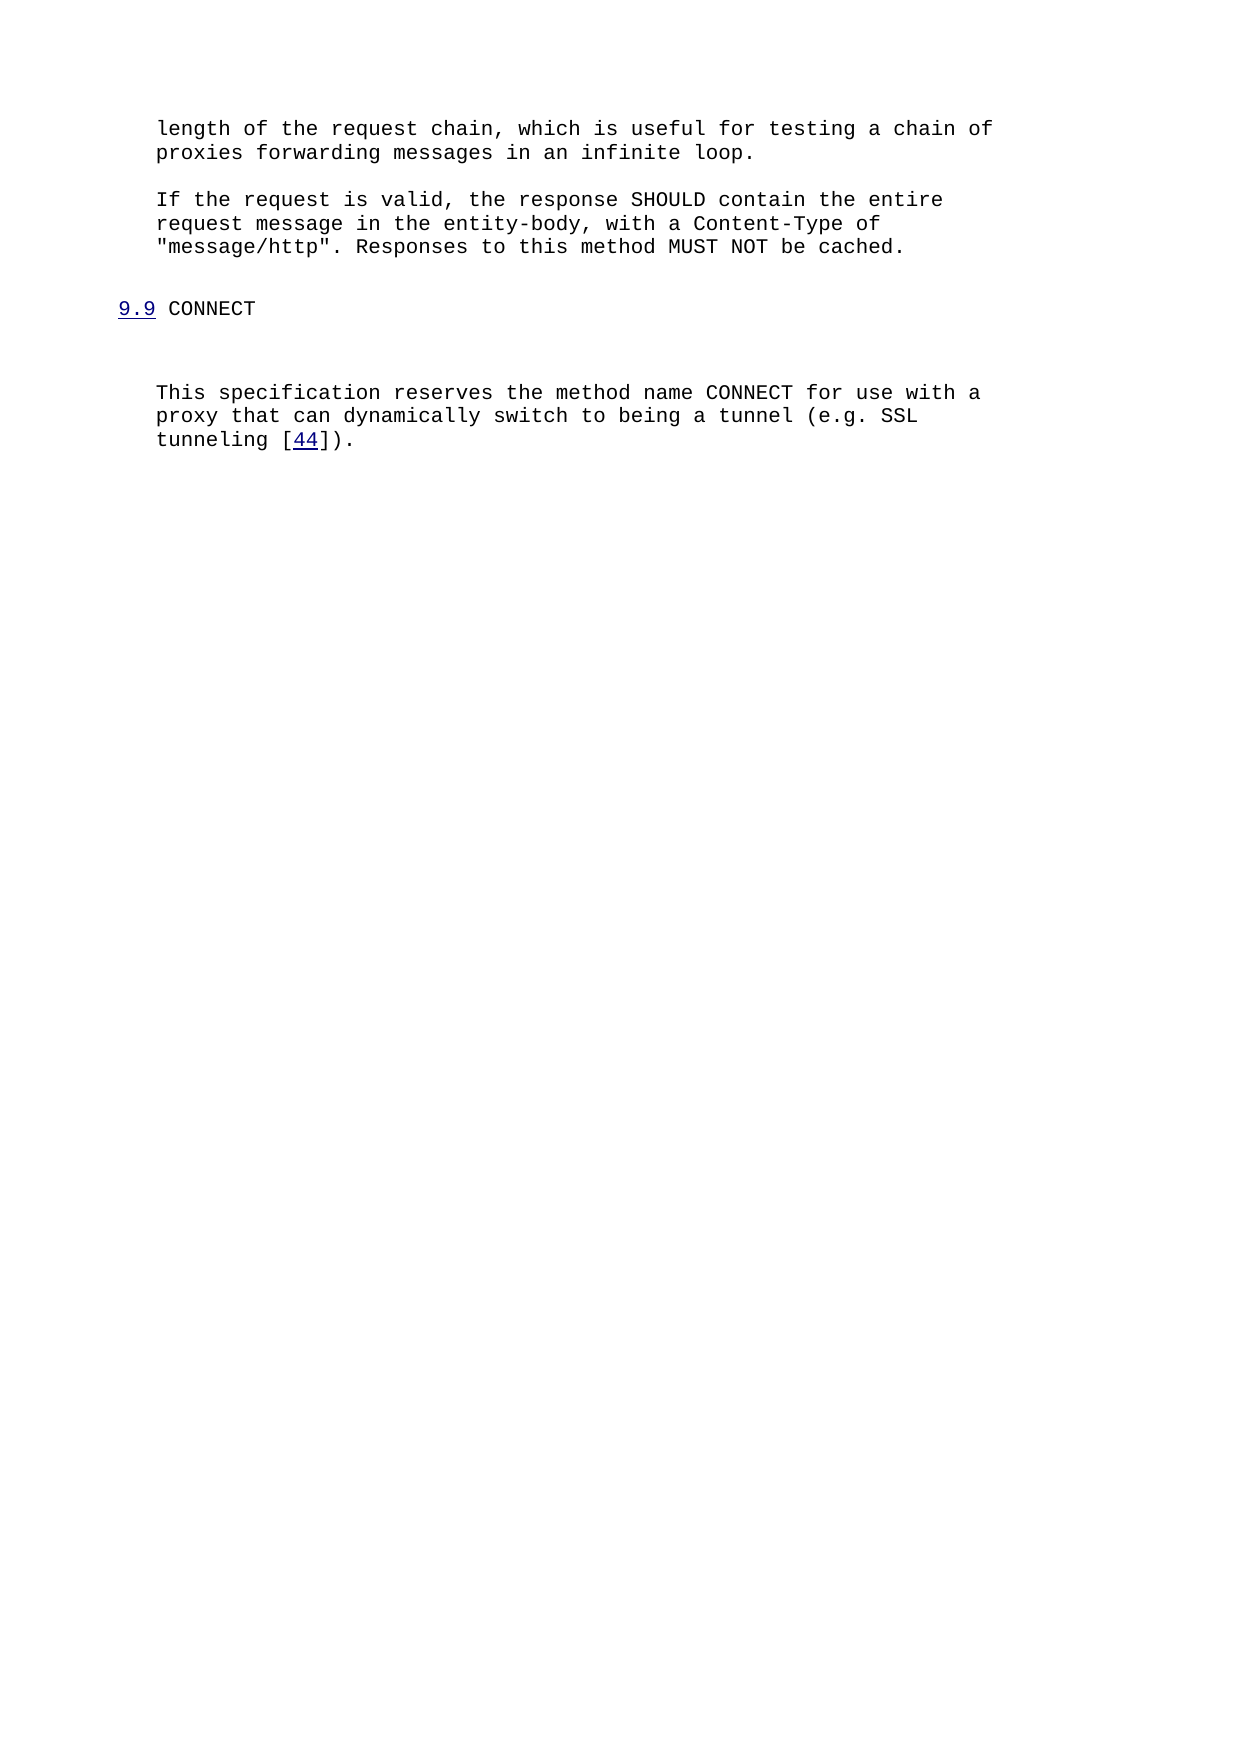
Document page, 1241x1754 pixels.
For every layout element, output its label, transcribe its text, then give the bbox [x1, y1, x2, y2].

text proxy that can dynamically switch to being a tunnel (e.g. SSL [118, 405, 1122, 429]
text This specification reserves the method name CONNECT for use with a [118, 382, 1122, 405]
text proxies forwarding messages in an infinite loop. [118, 142, 1122, 165]
text request message in the entity-body, with a Content-Type of [118, 213, 1122, 236]
text tunneling [44]). [118, 429, 1122, 453]
text If the request is valid, the response SHOULD contain the entire [118, 189, 1122, 213]
text length of the request chain, which is useful for testing a chain of [118, 118, 1122, 142]
text 9.9 CONNECT [118, 298, 1122, 322]
text "message/http". Responses to this method MUST NOT be cached. [118, 236, 1122, 260]
